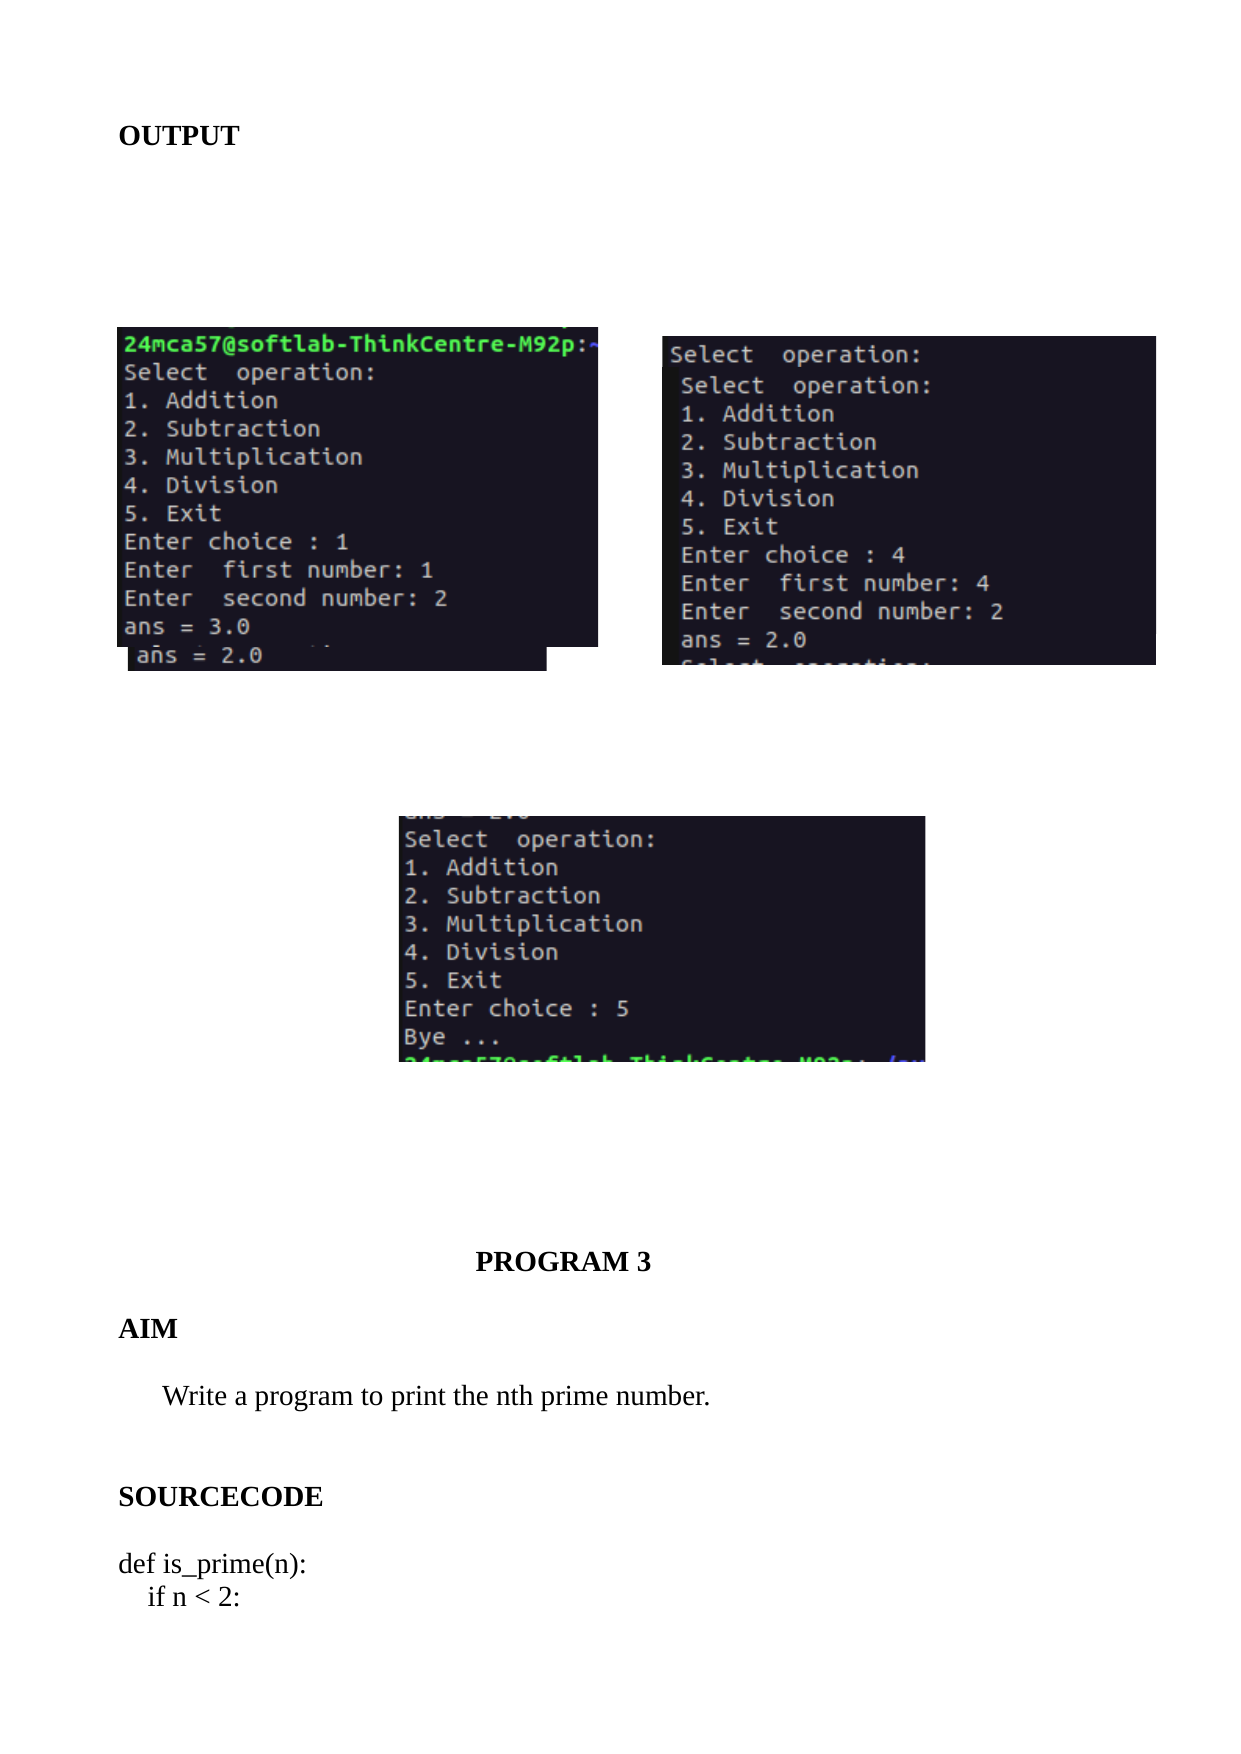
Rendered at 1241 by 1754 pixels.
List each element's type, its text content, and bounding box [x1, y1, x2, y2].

text def is_prime(n): [118, 1546, 1122, 1579]
text AIM [118, 1311, 1122, 1345]
text Write a program to print the nth prime number. [118, 1378, 1122, 1412]
text SOURCECODE [118, 1479, 1122, 1512]
text OUTPUT [118, 118, 1122, 152]
text PROGRAM 3 [118, 1244, 1122, 1278]
text if n < 2: [118, 1579, 1122, 1613]
